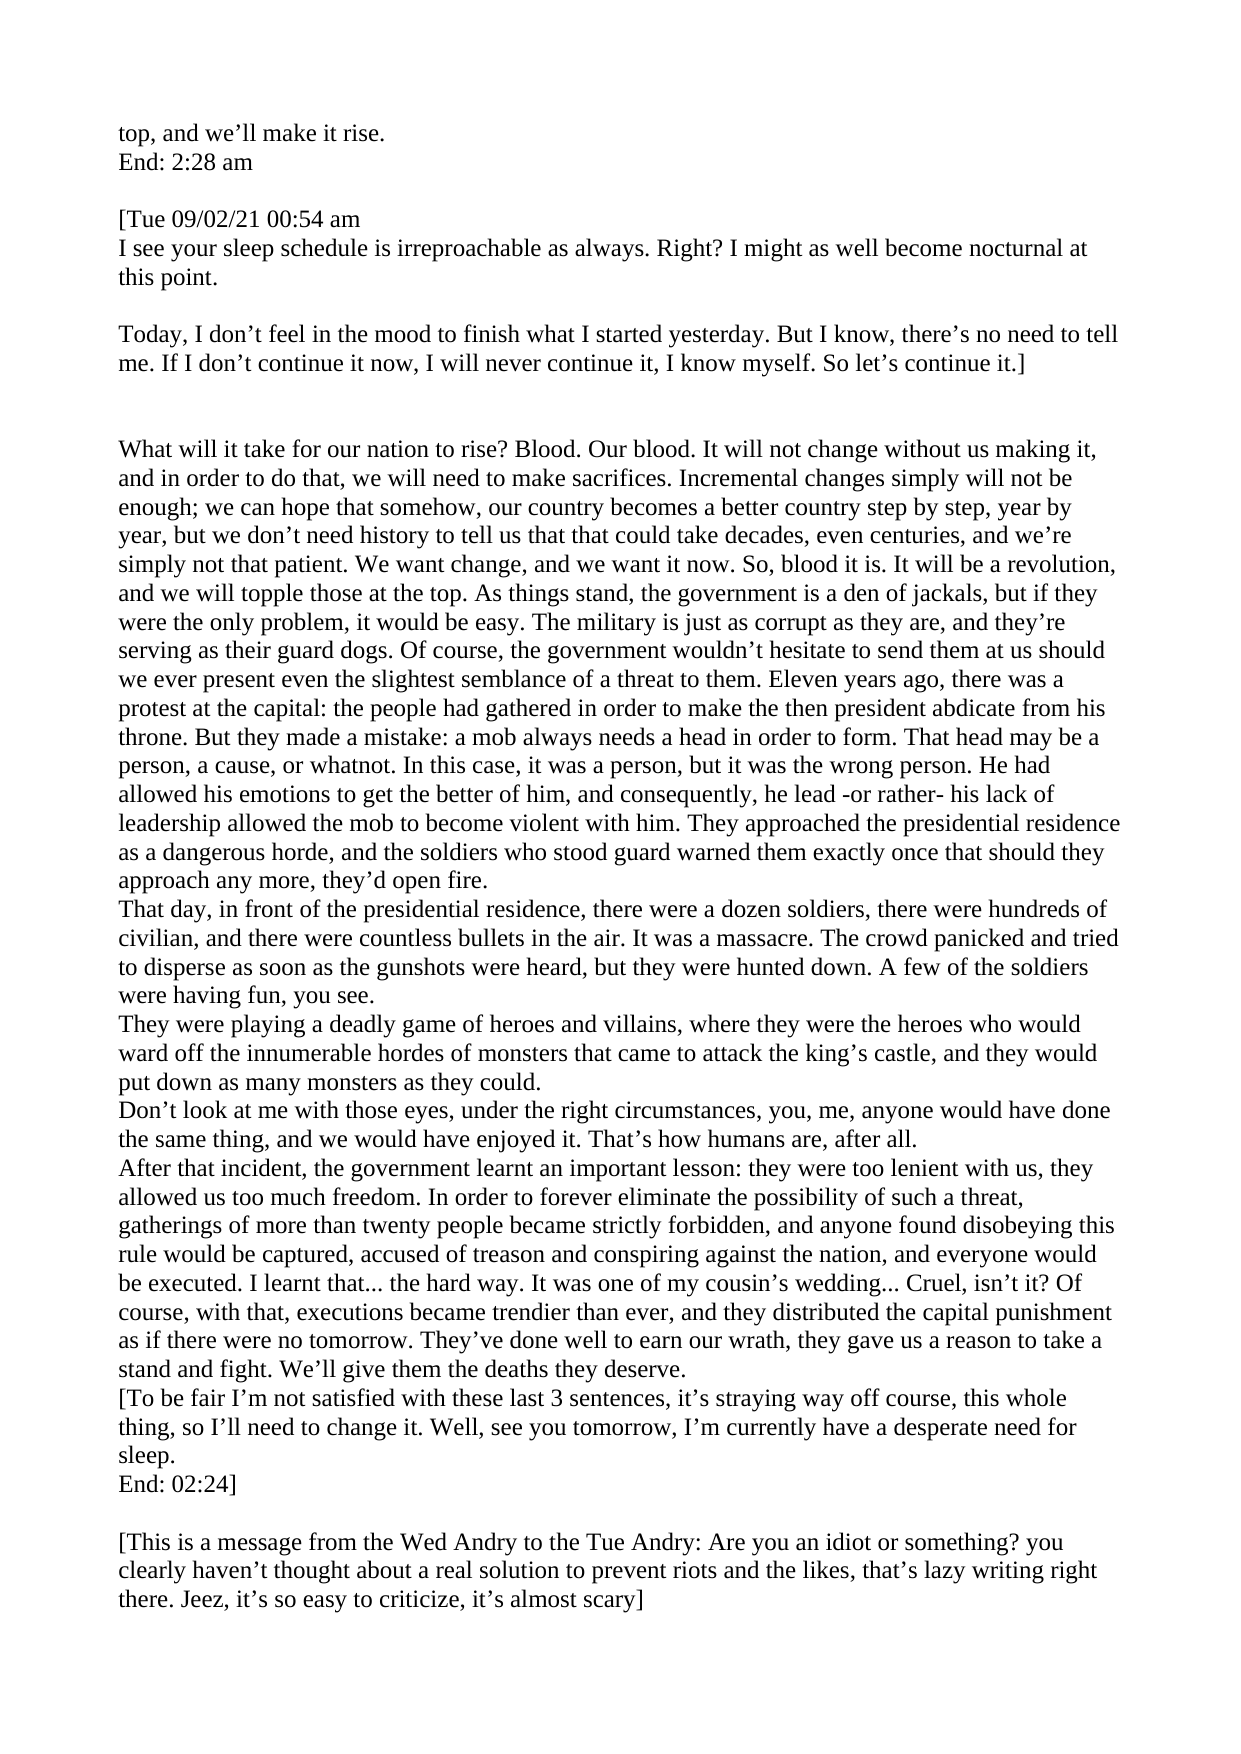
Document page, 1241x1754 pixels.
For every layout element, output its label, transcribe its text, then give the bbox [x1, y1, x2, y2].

text After that incident, the government learnt an important lesson: they were too lenient with us, they allowed us too much freedom. In order to forever eliminate the possibility of such a threat, gatherings of more than twenty people became strictly forbidden, and anyone found disobeying this rule would be captured, accused of treason and conspiring against the nation, and everyone would be executed. I learnt that... the hard way. It was one of my cousin’s wedding... Cruel, isn’t it? Of course, with that, executions became trendier than ever, and they distributed the capital punishment as if there were no tomorrow. They’ve done well to earn our wrath, they gave us a reason to take a stand and fight. We’ll give them the deaths they deserve. [118, 1153, 1122, 1383]
text End: 02:24] [118, 1469, 1122, 1498]
text [This is a message from the Wed Andry to the Tue Andry: Are you an idiot or something? you clearly haven’t thought about a real solution to prevent riots and the likes, that’s lazy writing right there. Jeez, it’s so easy to criticize, it’s almost scary] [118, 1527, 1122, 1613]
text End: 2:28 am [118, 147, 1122, 176]
text What will it take for our nation to rise? Blood. Our blood. It will not change without us making it, and in order to do that, we will need to make sacrifices. Incremental changes simply will not be enough; we can hope that somehow, our country becomes a better country step by step, year by year, but we don’t need history to tell us that that could take decades, even centuries, and we’re simply not that patient. We want change, and we want it now. So, blood it is. It will be a revolution, and we will topple those at the top. As things stand, the government is a den of jackals, but if they were the only problem, it would be easy. The military is just as corrupt as they are, and they’re serving as their guard dogs. Of course, the government wouldn’t hesitate to send them at us should we ever present even the slightest semblance of a threat to them. Eleven years ago, there was a protest at the capital: the people had gathered in order to make the then president abdicate from his throne. But they made a mistake: a mob always needs a head in order to form. That head may be a person, a cause, or whatnot. In this case, it was a person, but it was the wrong person. He had allowed his emotions to get the better of him, and consequently, he lead -or rather- his lack of leadership allowed the mob to become violent with him. They approached the presidential residence as a dangerous horde, and the soldiers who stood guard warned them exactly once that should they approach any more, they’d open fire. [118, 434, 1122, 894]
text That day, in front of the presidential residence, there were a dozen soldiers, there were hundreds of civilian, and there were countless bullets in the air. It was a massacre. The crowd panicked and tried to disperse as soon as the gunshots were heard, but they were hunted down. A few of the soldiers were having fun, you see. [118, 894, 1122, 1009]
text [To be fair I’m not satisfied with these last 3 sentences, it’s straying way off course, this whole thing, so I’ll need to change it. Well, see you tomorrow, I’m currently have a desperate need for sleep. [118, 1383, 1122, 1469]
text [Tue 09/02/21 00:54 am [118, 204, 1122, 233]
text I see your sleep schedule is irreproachable as always. Right? I might as well become nocturnal at this point. [118, 233, 1122, 291]
text Don’t look at me with those eyes, under the right circumstances, you, me, anyone would have done the same thing, and we would have enjoyed it. That’s how humans are, after all. [118, 1096, 1122, 1153]
text Today, I don’t feel in the mood to finish what I started yesterday. But I know, there’s no need to tell me. If I don’t continue it now, I will never continue it, I know myself. So let’s continue it.] [118, 319, 1122, 377]
text They were playing a deadly game of heroes and villains, where they were the heroes who would ward off the innumerable hordes of monsters that came to attack the king’s castle, and they would put down as many monsters as they could. [118, 1009, 1122, 1096]
text top, and we’ll make it rise. [118, 118, 1122, 147]
